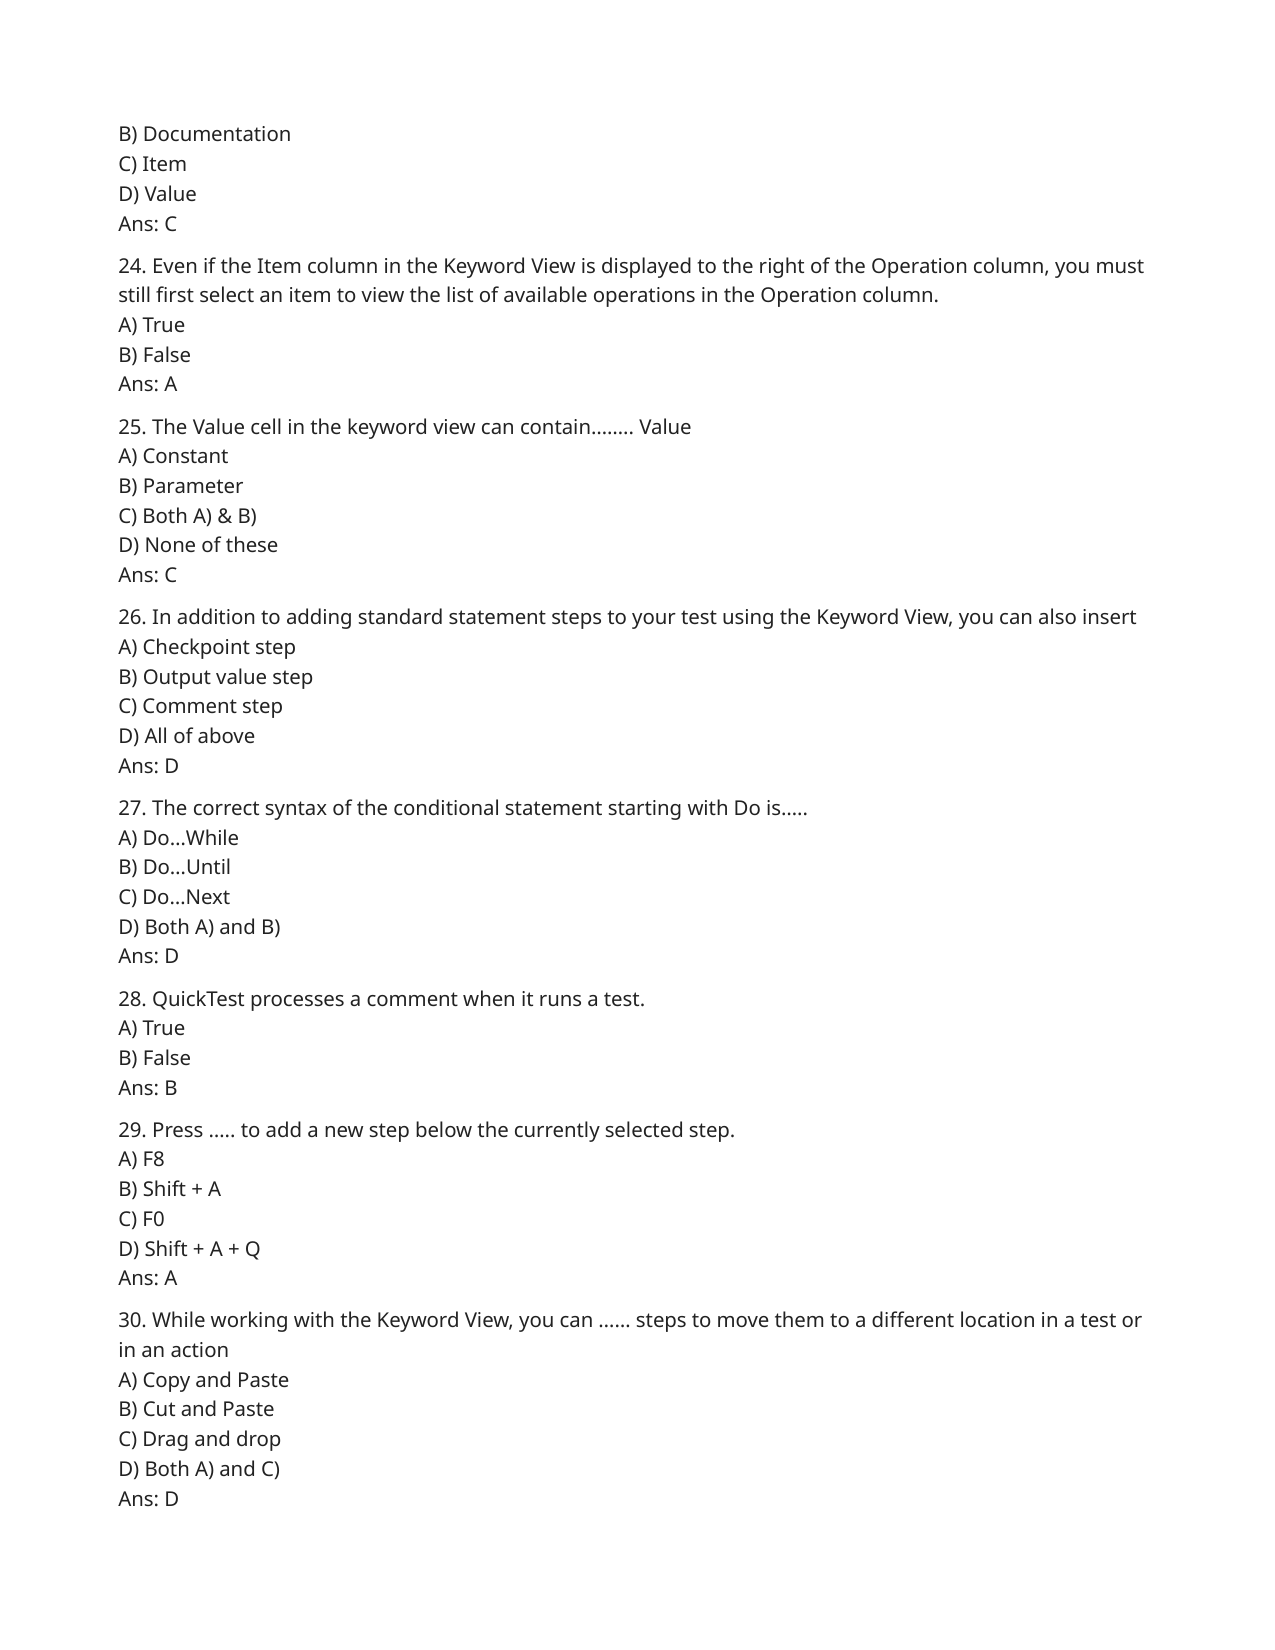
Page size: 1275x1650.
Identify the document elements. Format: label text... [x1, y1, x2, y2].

text 27. The correct syntax of the conditional statement starting with Do is….. A) Do…While B) Do…Until C) Do…Next D) Both A) and B) Ans: D [118, 792, 1157, 970]
text 30. While working with the Keyword View, you can …… steps to move them to a different location in a test or in an action A) Copy and Paste B) Cut and Paste C) Drag and drop D) Both A) and C) Ans: D [118, 1304, 1157, 1512]
text 25. The Value cell in the keyword view can contain…….. Value A) Constant B) Parameter C) Both A) & B) D) None of these Ans: C [118, 410, 1157, 588]
text 28. QuickTest processes a comment when it runs a test. A) True B) False Ans: B [118, 982, 1157, 1101]
text 29. Press ….. to add a new step below the currently selected step. A) F8 B) Shift + A C) F0 D) Shift + A + Q Ans: A [118, 1113, 1157, 1292]
text 24. Even if the Item column in the Keyword View is displayed to the right of the Operation column, you must still first select an item to view the list of available operations in the Operation column. A) True B) False Ans: A [118, 249, 1157, 398]
text 26. In addition to adding standard statement steps to your test using the Keyword View, you can also insert A) Checkpoint step B) Output value step C) Comment step D) All of above Ans: D [118, 601, 1157, 779]
text B) Documentation C) Item D) Value Ans: C [118, 118, 1157, 237]
